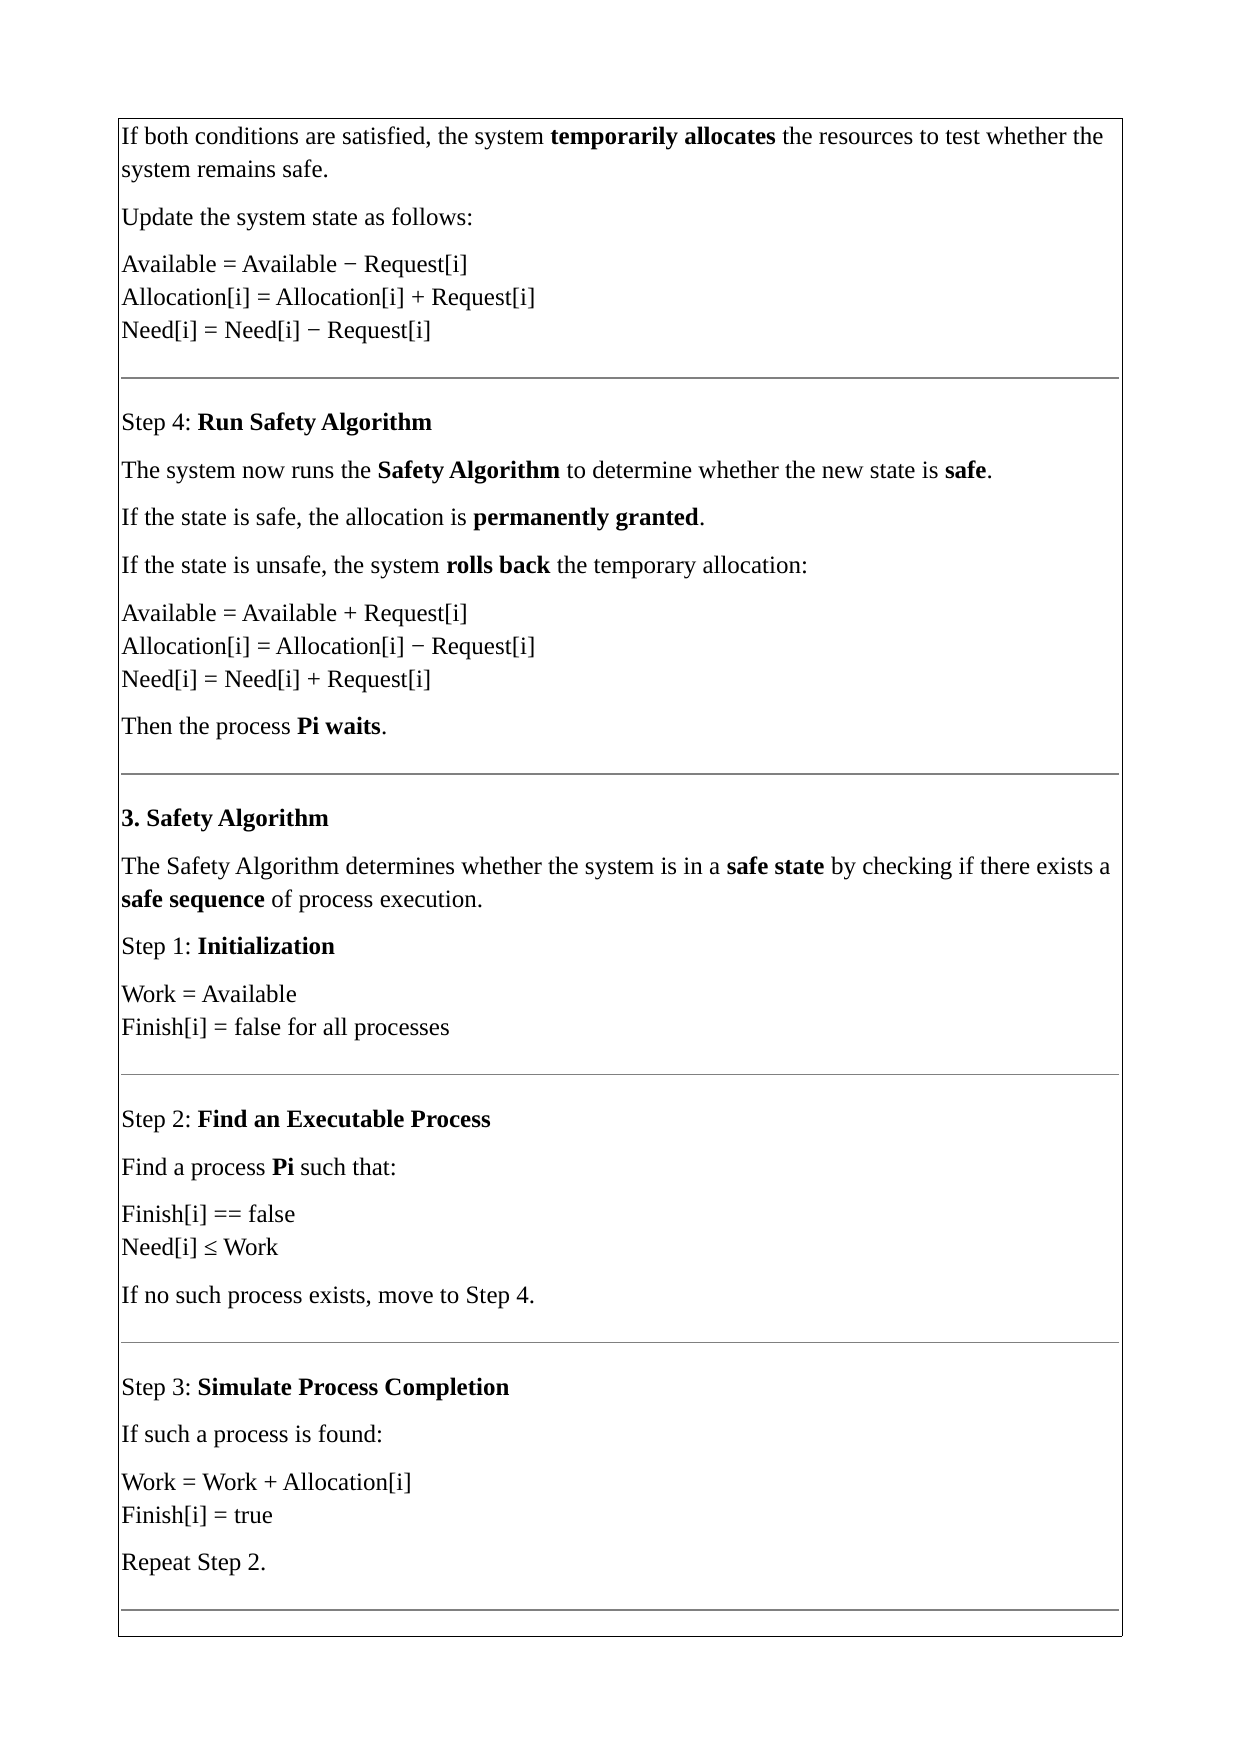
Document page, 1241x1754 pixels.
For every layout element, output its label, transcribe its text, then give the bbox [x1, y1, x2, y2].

text Find a process Pi such that: [121, 1152, 1119, 1180]
text The system now runs the Safety Algorithm to determine whether the new state is safe. [121, 455, 1119, 484]
text Step 4: Run Safety Algorithm [121, 407, 1119, 436]
text Repeat Step 2. [121, 1547, 1119, 1576]
text The Safety Algorithm determines whether the system is in a safe state by checking if there exists a safe sequence of process execution. [121, 851, 1119, 913]
text Step 3: Simulate Process Completion [121, 1372, 1119, 1400]
text If the state is unsafe, the system rolls back the temporary allocation: [121, 550, 1119, 579]
text Then the process Pi waits. [121, 711, 1119, 740]
text Finish[i] == false Need[i] ≤ Work [121, 1199, 1119, 1261]
text Update the system state as follows: [121, 202, 1119, 231]
text If both conditions are satisfied, the system temporarily allocates the resources to test whether the system remains safe. [121, 121, 1119, 183]
text Available = Available − Request[i] Allocation[i] = Allocation[i] + Request[i] Need[i] = Need[i] − Request[i] [121, 249, 1119, 344]
text 3. Safety Algorithm [121, 803, 1119, 832]
text Step 2: Find an Executable Process [121, 1104, 1119, 1133]
text If the state is safe, the allocation is permanently granted. [121, 502, 1119, 531]
text Work = Work + Allocation[i] Finish[i] = true [121, 1467, 1119, 1529]
text If no such process exists, move to Step 4. [121, 1280, 1119, 1308]
text If such a process is found: [121, 1419, 1119, 1448]
text Step 1: Initialization [121, 931, 1119, 960]
text Available = Available + Request[i] Allocation[i] = Allocation[i] − Request[i] Need[i] = Need[i] + Request[i] [121, 598, 1119, 692]
text Work = Available Finish[i] = false for all processes [121, 979, 1119, 1041]
